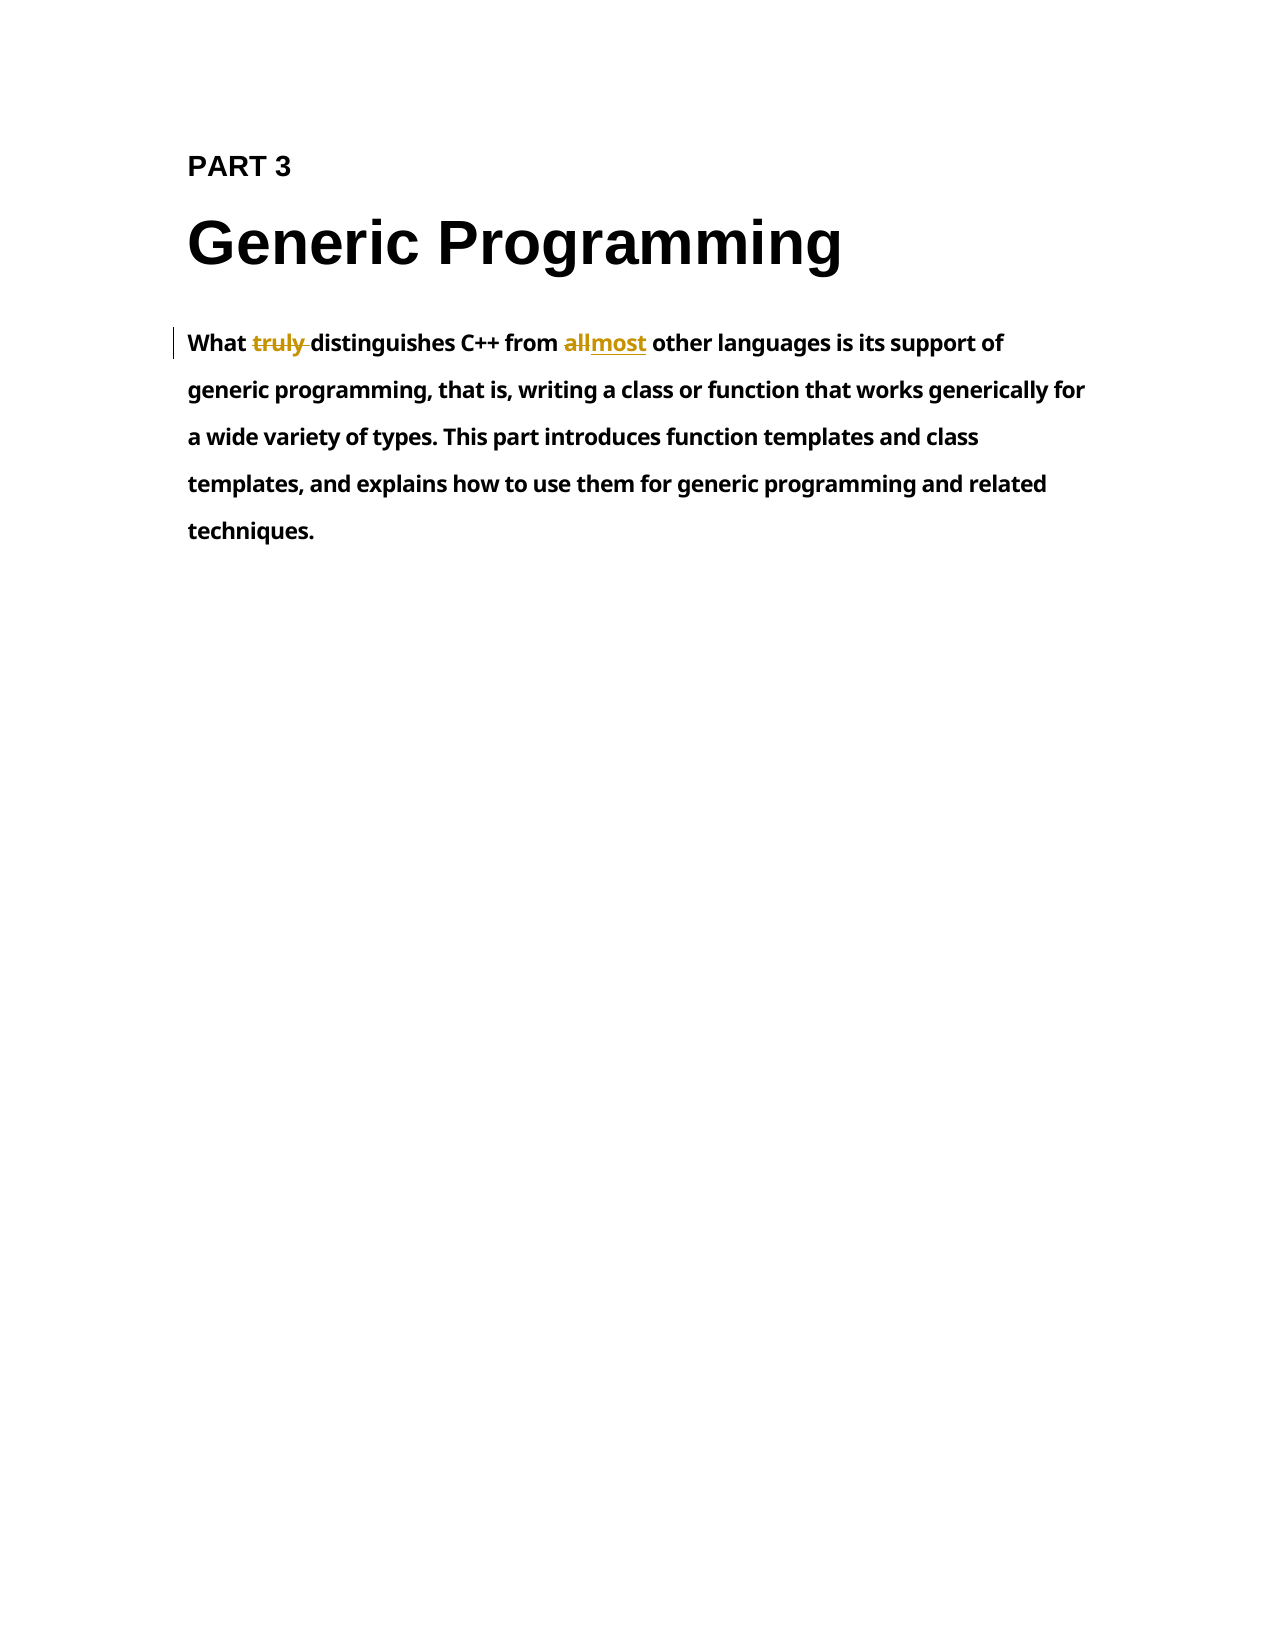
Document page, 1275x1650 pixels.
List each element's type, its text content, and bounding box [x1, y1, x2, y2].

title Generic Programming [187, 208, 1087, 277]
text What distinguishes C++ from most other languages is its support of generic programming, that is, writing a class or function that works generically for a wide variety of types. This part introduces function templates and class templates, and explains how to use them for generic programming and related techniques. [187, 327, 1087, 546]
text Part 3 [187, 150, 1087, 183]
